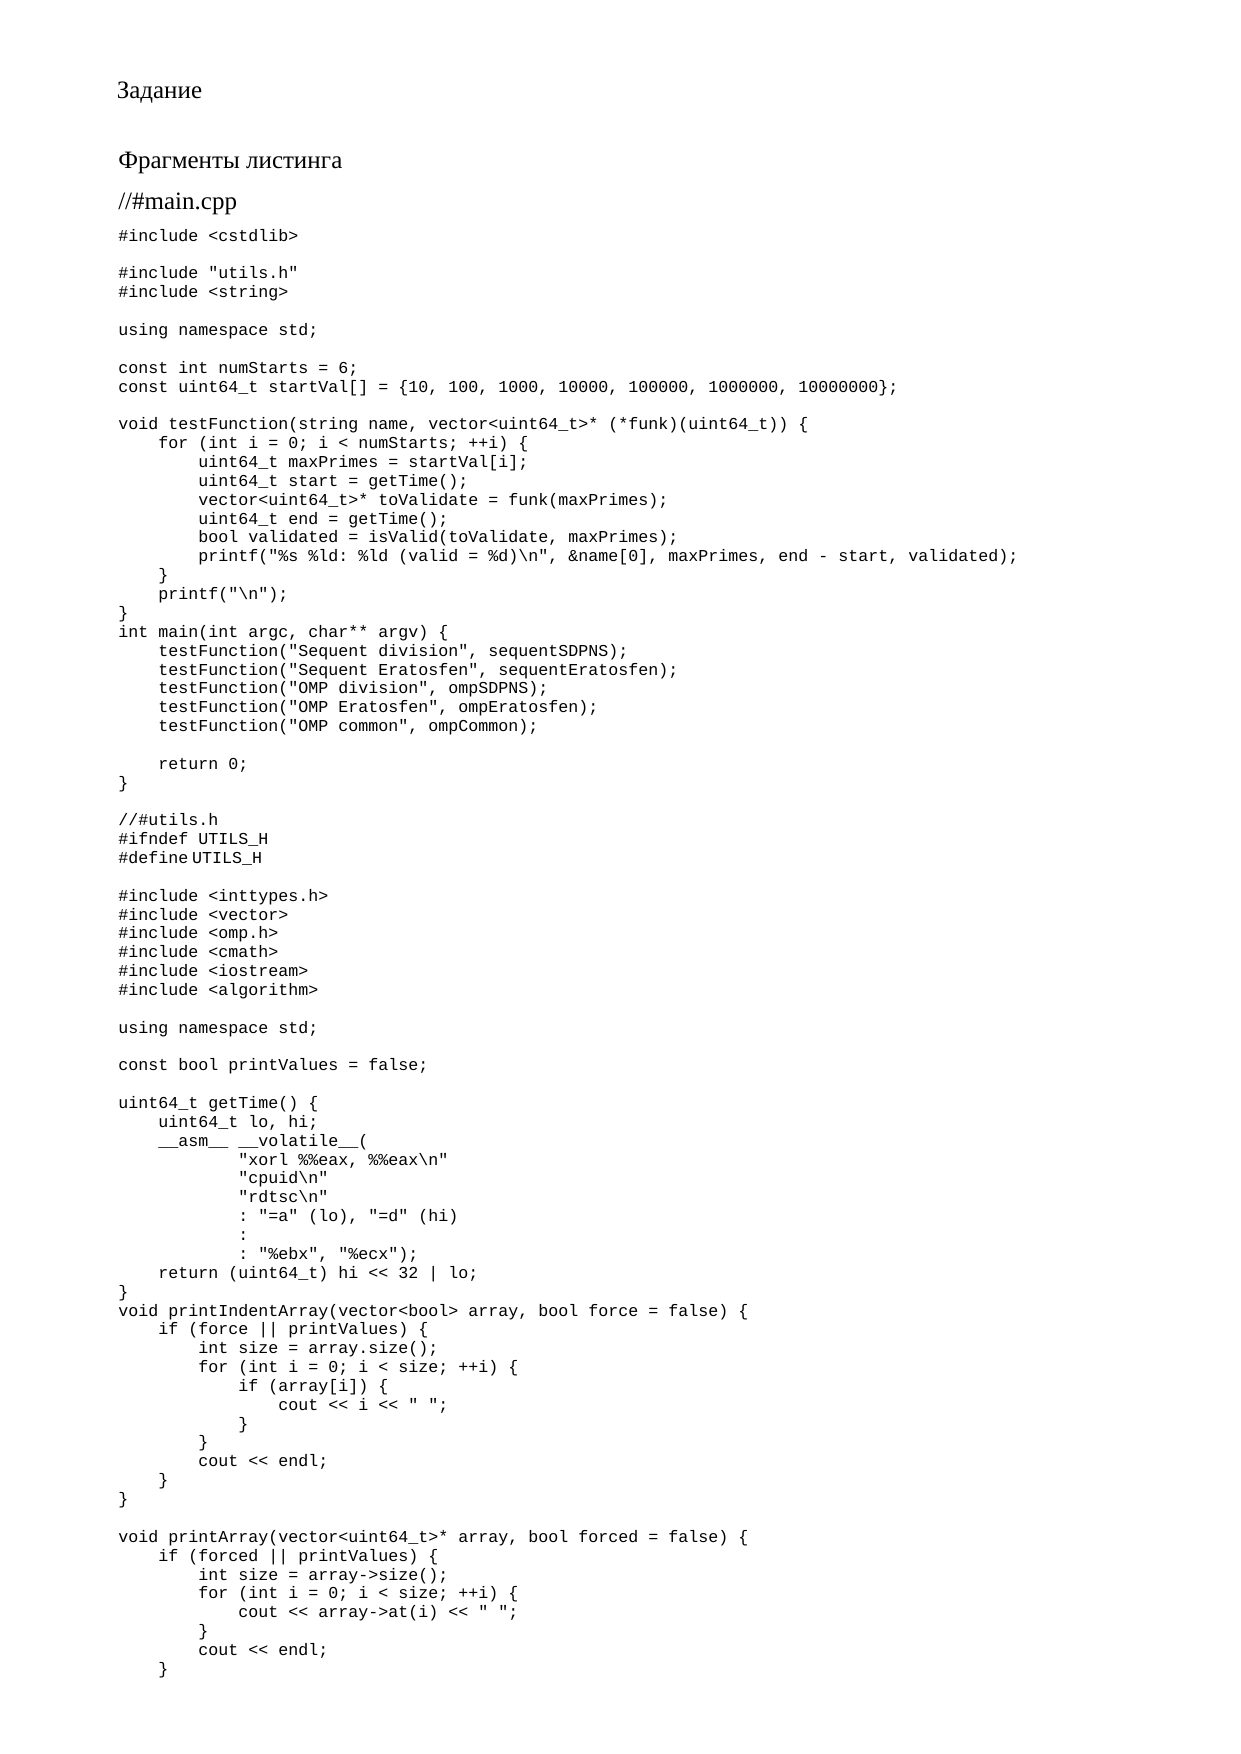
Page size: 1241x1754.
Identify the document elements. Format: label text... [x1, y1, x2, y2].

text uint64_t end = getTime(); [118, 510, 1162, 529]
text const int numStarts = 6; [118, 359, 1162, 378]
text return 0; [118, 755, 1162, 774]
text cout << i << " "; [118, 1396, 1162, 1415]
text void printArray(vector<uint64_t>* array, bool forced = false) { [118, 1528, 1162, 1547]
text testFunction("OMP division", ompSDPNS); [118, 680, 1162, 699]
text } [118, 1283, 1162, 1302]
text vector<uint64_t>* toValidate = funk(maxPrimes); [118, 491, 1162, 510]
text #include <vector> [118, 906, 1162, 925]
text testFunction("Sequent Eratosfen", sequentEratosfen); [118, 661, 1162, 680]
text } [118, 567, 1162, 586]
text uint64_t maxPrimes = startVal[i]; [118, 454, 1162, 472]
text "rdtsc\n" [118, 1189, 1162, 1208]
text } [118, 604, 1162, 623]
text __asm__ __volatile__( [118, 1132, 1162, 1151]
text Задание [117, 75, 1162, 104]
text #include <inttypes.h> [118, 887, 1162, 906]
text cout << endl; [118, 1641, 1162, 1660]
text #include <algorithm> [118, 982, 1162, 1000]
text cout << endl; [118, 1453, 1162, 1472]
text int size = array.size(); [118, 1340, 1162, 1359]
text uint64_t start = getTime(); [118, 472, 1162, 491]
text if (forced || printValues) { [118, 1547, 1162, 1566]
text #ifndef UTILS_H [118, 831, 1162, 849]
text } [118, 1415, 1162, 1434]
text #include <omp.h> [118, 925, 1162, 944]
text using namespace std; [118, 322, 1162, 341]
text : "=a" (lo), "=d" (hi) [118, 1208, 1162, 1227]
text #include "utils.h" [118, 265, 1162, 284]
text #include <iostream> [118, 963, 1162, 982]
text printf("\n"); [118, 586, 1162, 604]
text "xorl %%eax, %%eax\n" [118, 1151, 1162, 1170]
text const uint64_t startVal[] = {10, 100, 1000, 10000, 100000, 1000000, 10000000}; [118, 378, 1162, 397]
text int size = array->size(); [118, 1566, 1162, 1585]
text if (force || printValues) { [118, 1321, 1162, 1340]
text testFunction("Sequent division", sequentSDPNS); [118, 642, 1162, 661]
text testFunction("OMP Eratosfen", ompEratosfen); [118, 699, 1162, 718]
text cout << array->at(i) << " "; [118, 1604, 1162, 1623]
text return (uint64_t) hi << 32 | lo; [118, 1264, 1162, 1283]
text } [118, 1472, 1162, 1491]
text void testFunction(string name, vector<uint64_t>* (*funk)(uint64_t)) { [118, 416, 1162, 435]
text if (array[i]) { [118, 1377, 1162, 1396]
text for (int i = 0; i < size; ++i) { [118, 1359, 1162, 1377]
text uint64_t lo, hi; [118, 1113, 1162, 1132]
text } [118, 1434, 1162, 1453]
text } [118, 1660, 1162, 1679]
text const bool printValues = false; [118, 1057, 1162, 1076]
text //#main.cpp [118, 186, 1162, 215]
text } [118, 774, 1162, 793]
text } [118, 1491, 1162, 1509]
text : "%ebx", "%ecx"); [118, 1246, 1162, 1264]
text void printIndentArray(vector<bool> array, bool force = false) { [118, 1302, 1162, 1321]
text #include <cmath> [118, 944, 1162, 963]
text #define UTILS_H [118, 849, 1162, 868]
text int main(int argc, char** argv) { [118, 623, 1162, 642]
text //#utils.h [118, 812, 1162, 831]
text bool validated = isValid(toValidate, maxPrimes); [118, 529, 1162, 548]
text for (int i = 0; i < numStarts; ++i) { [118, 435, 1162, 454]
text testFunction("OMP common", ompCommon); [118, 718, 1162, 736]
text printf("%s %ld: %ld (valid = %d)\n", &name[0], maxPrimes, end - start, validated); [118, 548, 1162, 567]
text uint64_t getTime() { [118, 1095, 1162, 1113]
text using namespace std; [118, 1019, 1162, 1038]
text #include <cstdlib> [118, 227, 1162, 246]
text "cpuid\n" [118, 1170, 1162, 1189]
text } [118, 1623, 1162, 1641]
text #include <string> [118, 284, 1162, 303]
text for (int i = 0; i < size; ++i) { [118, 1585, 1162, 1604]
text Фрагменты листинга [118, 145, 1162, 174]
text : [118, 1227, 1162, 1246]
